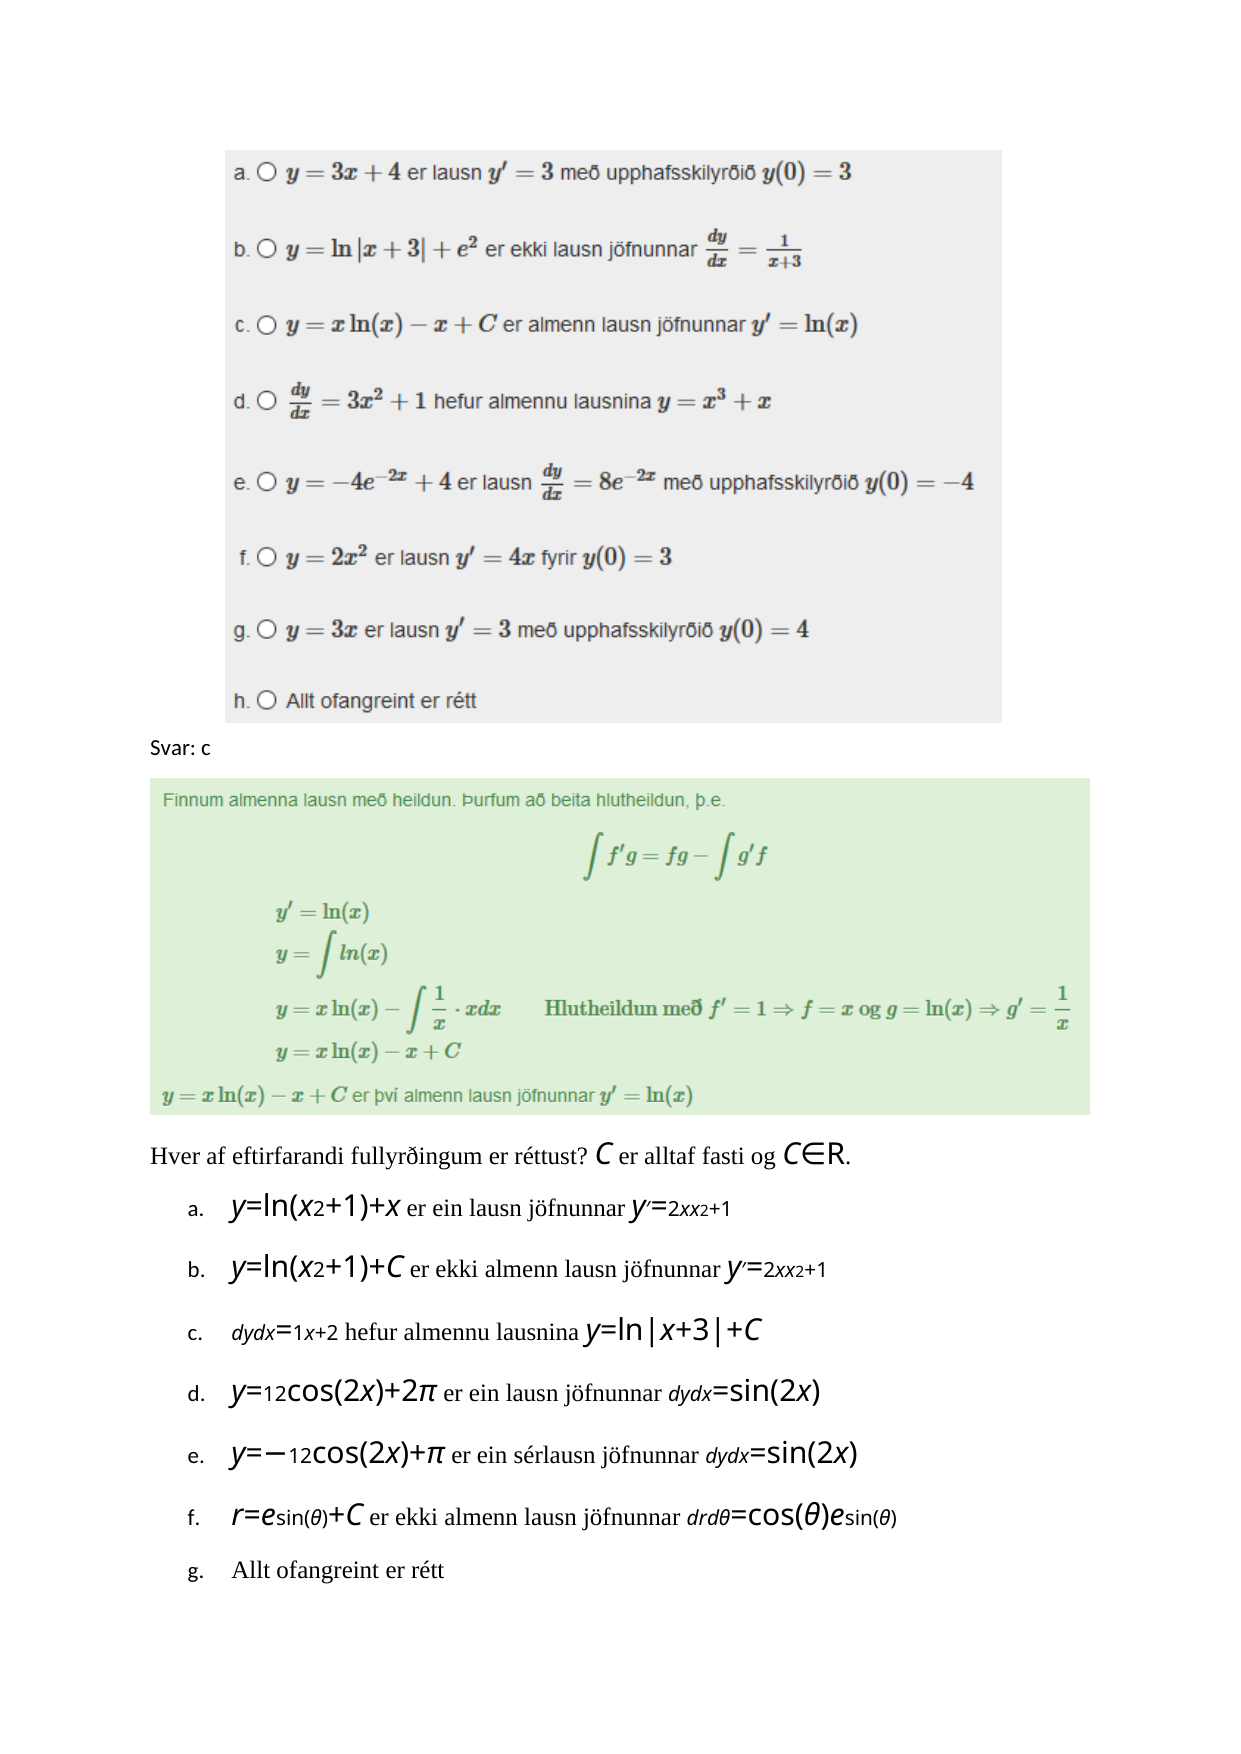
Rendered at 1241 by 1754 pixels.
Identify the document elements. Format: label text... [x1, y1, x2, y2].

list r=esin(θ)+C er ekki almenn lausn jöfnunnar drdθ=cos(θ)esin(θ) [187, 1493, 1090, 1535]
list dydx=1x+2 hefur almennu lausnina y=ln|x+3|+C [187, 1308, 1090, 1349]
list y=12cos(2x)+2π er ein lausn jöfnunnar dydx=sin(2x) [187, 1369, 1090, 1411]
text Hver af eftirfarandi fullyrðingum er réttust? C er alltaf fasti og C∈R. [150, 1132, 1090, 1173]
text Svar: c [150, 733, 1090, 761]
list Allt ofangreint er rétt [187, 1556, 1090, 1584]
list y=ln(x2+1)+C er ekki almenn lausn jöfnunnar y′=2xx2+1 [187, 1246, 1090, 1287]
list y=−12cos(2x)+π er ein sérlausn jöfnunnar dydx=sin(2x) [187, 1432, 1090, 1473]
list y=ln(x2+1)+x er ein lausn jöfnunnar y′=2xx2+1 [187, 1184, 1090, 1225]
